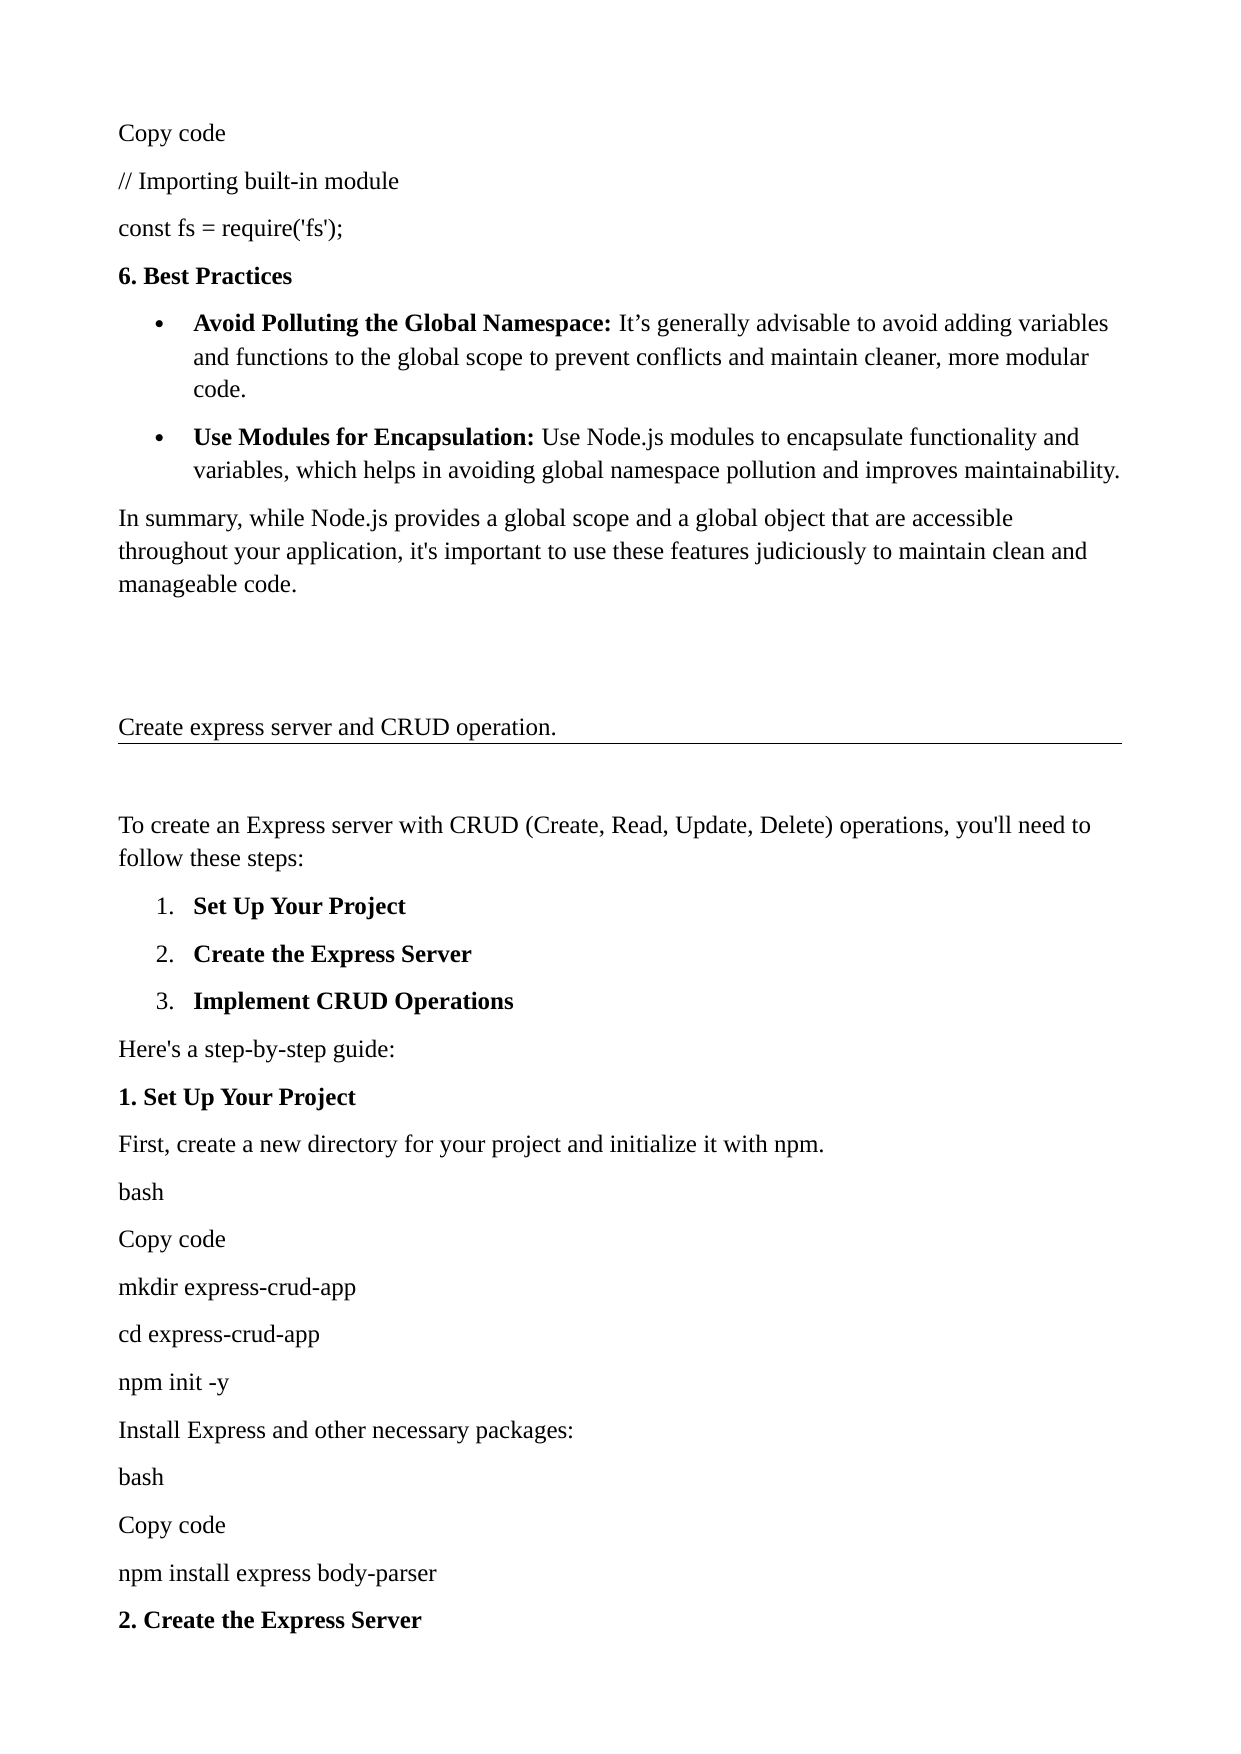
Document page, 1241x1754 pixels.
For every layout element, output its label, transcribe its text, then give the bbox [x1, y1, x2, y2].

text mkdir express-crud-app [118, 1272, 1122, 1301]
text // Importing built-in module [118, 166, 1122, 194]
list Implement CRUD Operations [156, 986, 1122, 1015]
text npm init -y [118, 1367, 1122, 1396]
text bash [118, 1177, 1122, 1206]
text To create an Express server with CRUD (Create, Read, Update, Delete) operations, you'll need to follow these steps: [118, 811, 1122, 872]
text Create express server and CRUD operation. [118, 712, 1122, 743]
list Use Modules for Encapsulation: Use Node.js modules to encapsulate functionality and variables, which helps in avoiding global namespace pollution and improves maintainability. [156, 422, 1122, 484]
list Set Up Your Project [156, 891, 1122, 920]
text Install Express and other necessary packages: [118, 1415, 1122, 1443]
text Here's a step-by-step guide: [118, 1034, 1122, 1063]
list Create the Express Server [156, 939, 1122, 967]
text In summary, while Node.js provides a global scope and a global object that are accessible throughout your application, it's important to use these features judiciously to maintain clean and manageable code. [118, 503, 1122, 598]
list Avoid Polluting the Global Namespace: It’s generally advisable to avoid adding variables and functions to the global scope to prevent conflicts and maintain cleaner, more modular code. [156, 308, 1122, 403]
text bash [118, 1462, 1122, 1491]
text Copy code [118, 1510, 1122, 1539]
text const fs = require('fs'); [118, 213, 1122, 242]
text 6. Best Practices [118, 261, 1122, 290]
text First, create a new directory for your project and initialize it with npm. [118, 1129, 1122, 1158]
text Copy code [118, 118, 1122, 147]
text 2. Create the Express Server [118, 1605, 1122, 1634]
text cd express-crud-app [118, 1319, 1122, 1348]
text Copy code [118, 1224, 1122, 1253]
text npm install express body-parser [118, 1558, 1122, 1586]
text 1. Set Up Your Project [118, 1082, 1122, 1110]
